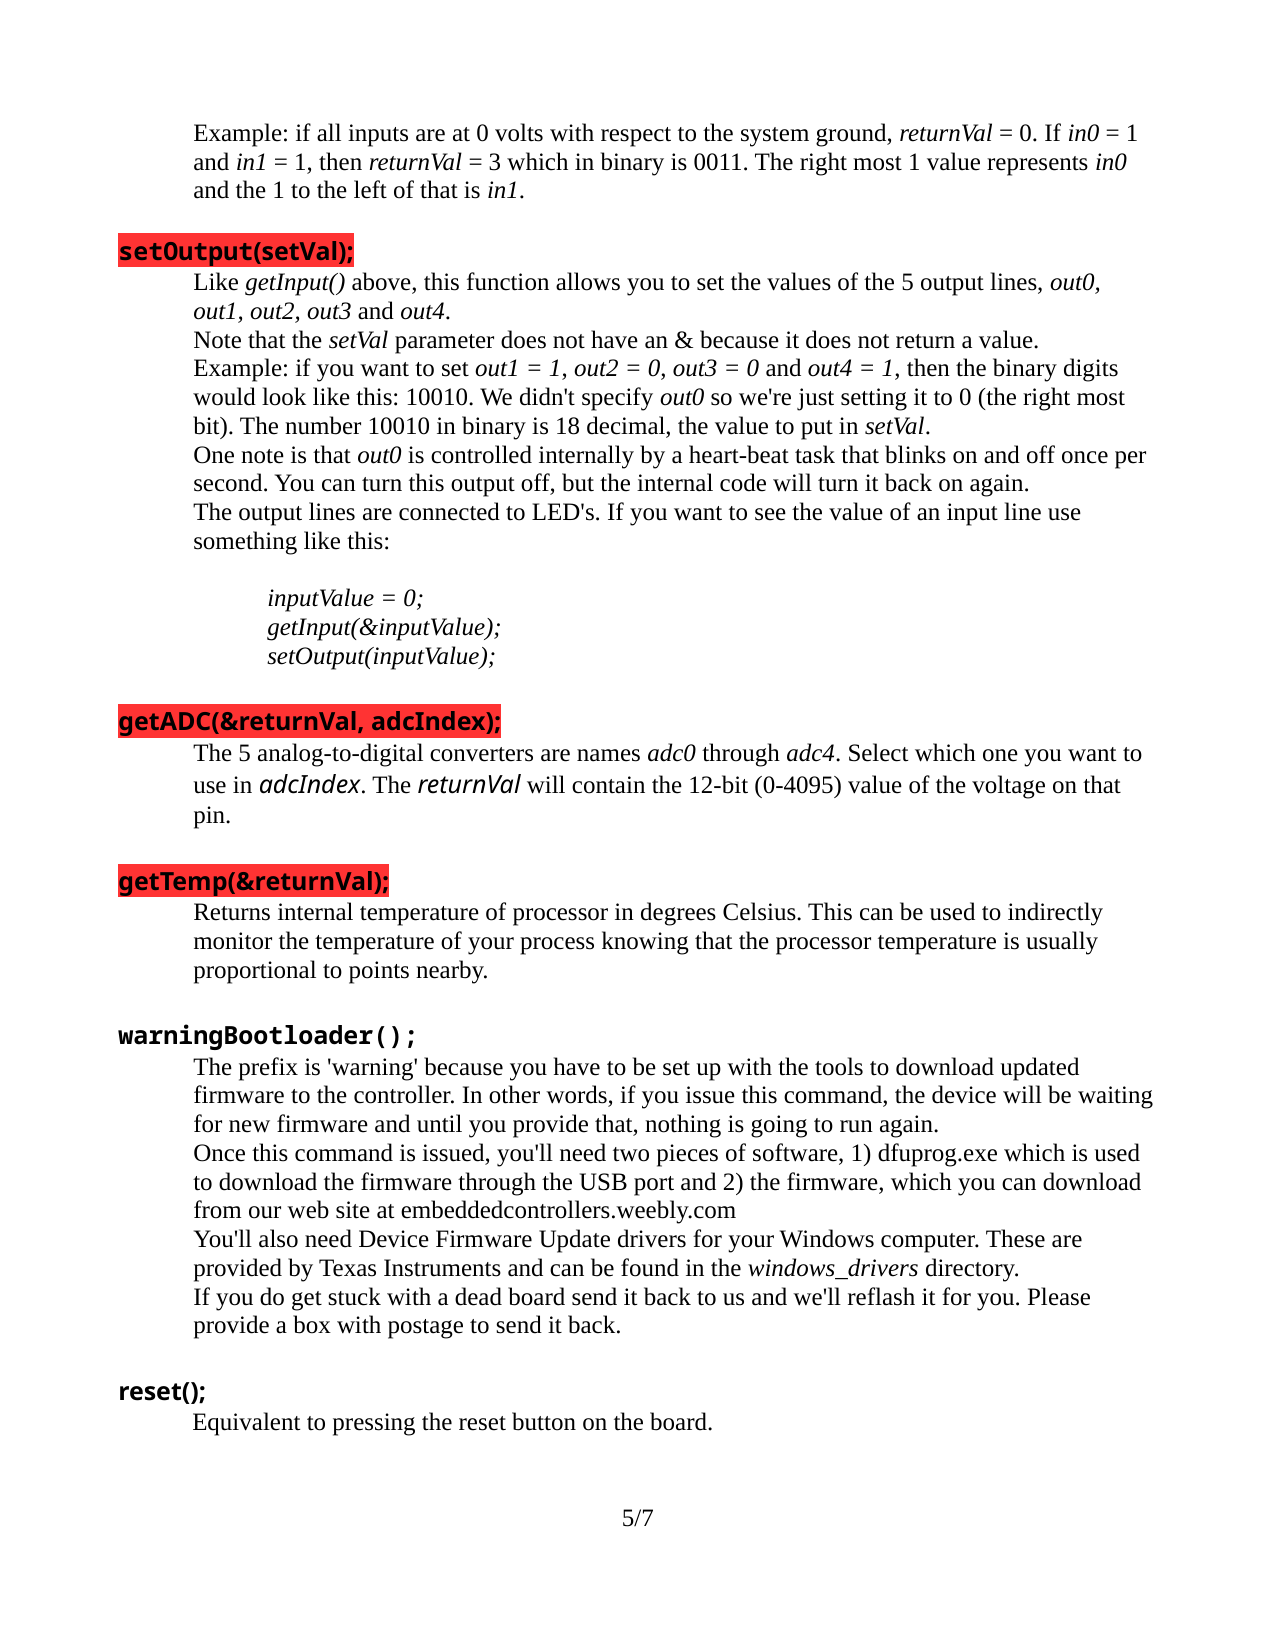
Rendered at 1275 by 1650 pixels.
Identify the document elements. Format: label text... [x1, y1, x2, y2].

text Example: if all inputs are at 0 volts with respect to the system ground, returnVal = 0. If in0 = 1 and in1 = 1, then returnVal = 3 which in binary is 0011. The right most 1 value represents in0 and the 1 to the left of that is in1. [193, 118, 1157, 204]
text setOutput(inputValue); [193, 641, 1157, 670]
text The output lines are connected to LED's. If you want to see the value of an input line use something like this: [193, 497, 1157, 555]
text The 5 analog-to-digital converters are names adc0 through adc4. Select which one you want to use in adcIndex. The returnVal will contain the 12-bit (0-4095) value of the voltage on that pin. [193, 738, 1157, 829]
text If you do get stuck with a dead board send it back to us and we'll reflash it for you. Please provide a box with postage to send it back. [193, 1282, 1157, 1339]
text You'll also need Device Firmware Update drivers for your Windows computer. These are provided by Texas Instruments and can be found in the windows_drivers directory. [193, 1224, 1157, 1282]
text The prefix is 'warning' because you have to be set up with the tools to download updated firmware to the controller. In other words, if you issue this command, the device will be waiting for new firmware and until you provide that, nothing is going to run again. [193, 1052, 1157, 1138]
text warningBootloader(); [118, 1018, 1157, 1052]
text Once this command is issued, you'll need two pieces of software, 1) dfuprog.exe which is used to download the firmware through the USB port and 2) the firmware, which you can download from our web site at embeddedcontrollers.weebly.com [193, 1138, 1157, 1224]
text getInput(&inputValue); [193, 612, 1157, 641]
text Note that the setVal parameter does not have an & because it does not return a value. [193, 325, 1157, 353]
text inputValue = 0; [193, 583, 1157, 612]
text reset(); [118, 1373, 1157, 1407]
text setOutput(setVal); [118, 233, 1157, 267]
text Returns internal temperature of processor in degrees Celsius. This can be used to indirectly monitor the temperature of your process knowing that the processor temperature is usually proportional to points nearby. [193, 897, 1157, 984]
text One note is that out0 is controlled internally by a heart-beat task that blinks on and off once per second. You can turn this output off, but the internal code will turn it back on again. [193, 440, 1157, 497]
text Example: if you want to set out1 = 1, out2 = 0, out3 = 0 and out4 = 1, then the binary digits would look like this: 10010. We didn't specify out0 so we're just setting it to 0 (the right most bit). The number 10010 in binary is 18 decimal, the value to put in setVal. [193, 353, 1157, 440]
text Like getInput() above, this function allows you to set the values of the 5 output lines, out0, out1, out2, out3 and out4. [193, 267, 1157, 325]
text Equivalent to pressing the reset button on the board. [118, 1407, 1157, 1436]
text getADC(&returnVal, adcIndex); [118, 704, 1157, 738]
text getTemp(&returnVal); [118, 863, 1157, 897]
